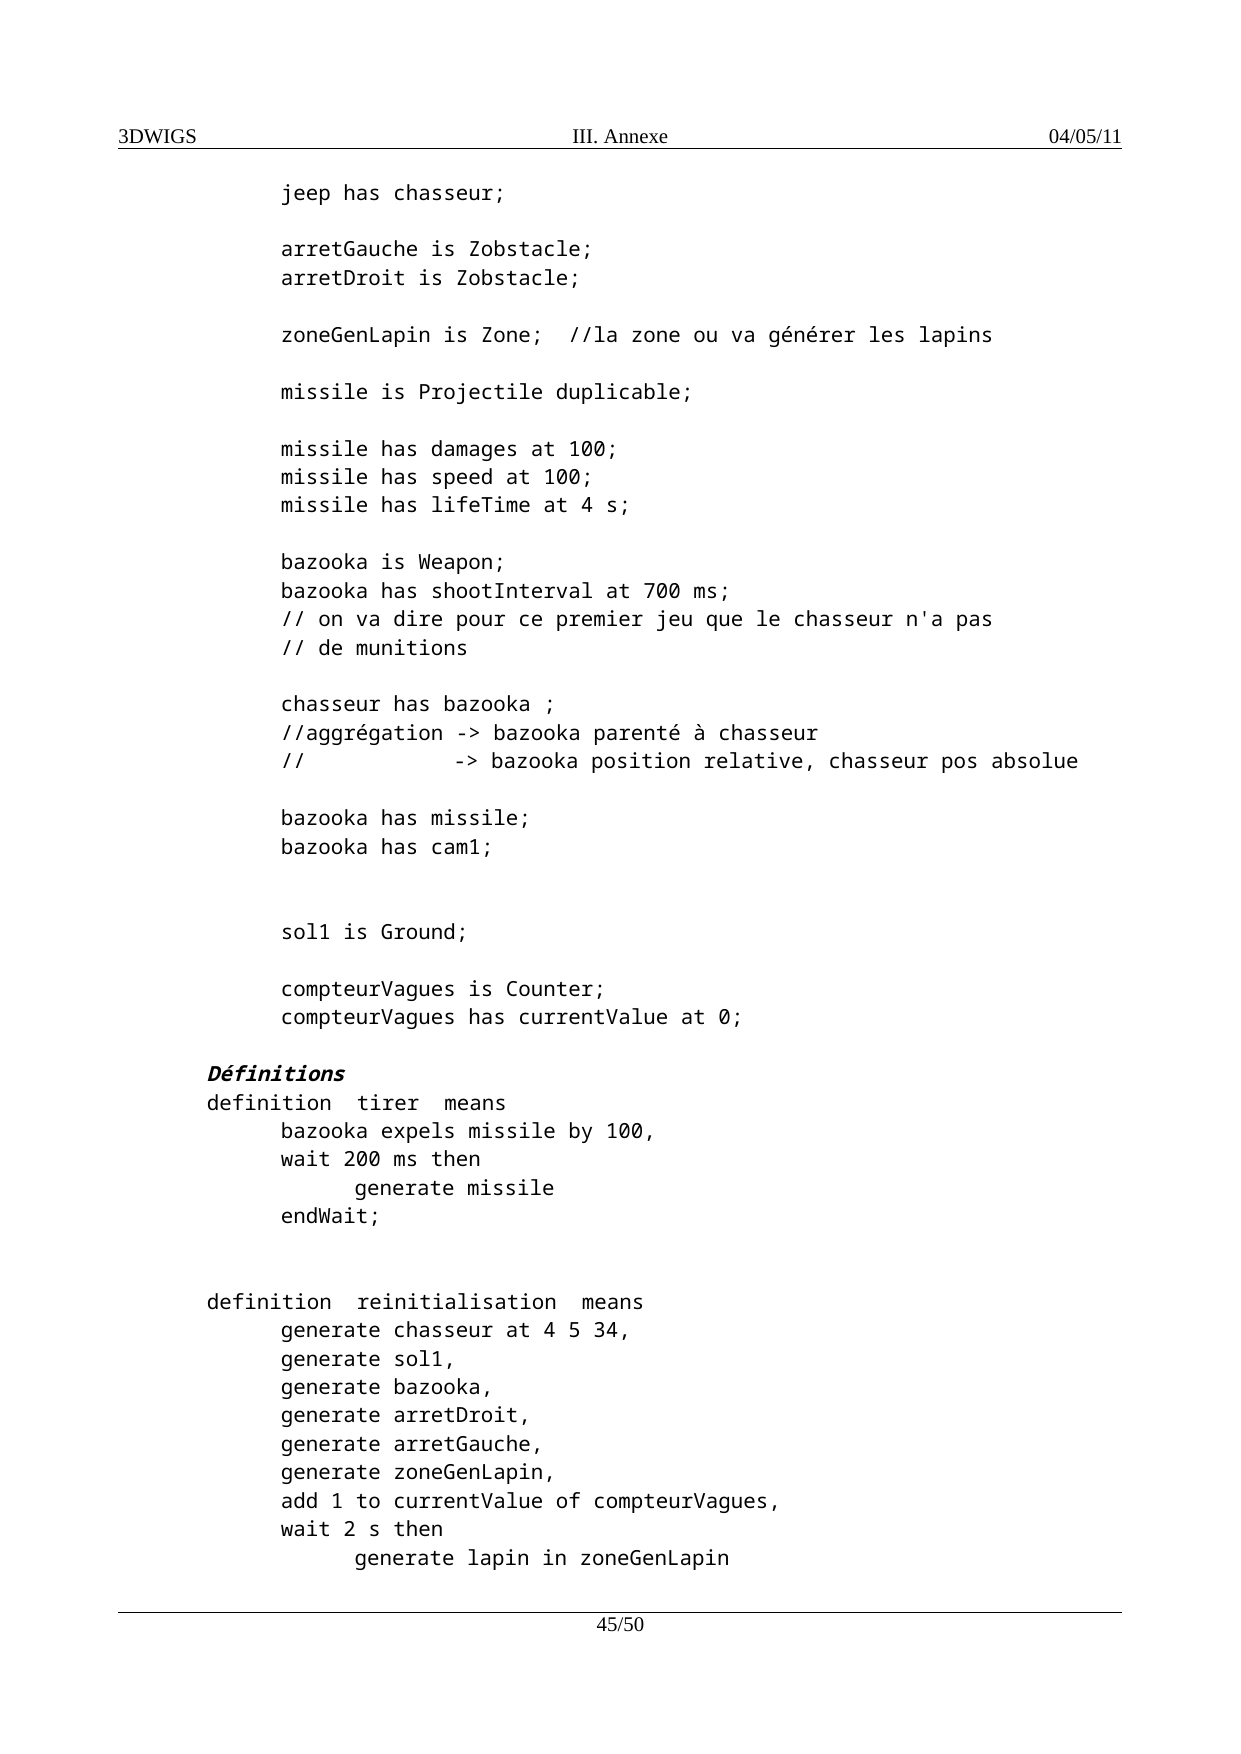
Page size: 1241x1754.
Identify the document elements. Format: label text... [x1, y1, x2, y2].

text // -> bazooka position relative, chasseur pos absolue [207, 746, 1122, 775]
text //aggrégation -> bazooka parenté à chasseur [207, 718, 1122, 746]
text // de munitions chasseur has bazooka ; [207, 633, 1122, 718]
text jeep has chasseur; arretGauche is Zobstacle; arretDroit is Zobstacle; zoneGenLapin is Zone; //la zone ou va générer les lapins missile is Projectile duplicable; [207, 178, 1122, 405]
text missile has damages at 100; missile has speed at 100; missile has lifeTime at 4 s; bazooka is Weapon; bazooka has shootInterval at 700 ms; // on va dire pour ce premier jeu que le chasseur n'a pas [207, 405, 1122, 633]
text bazooka has missile; bazooka has cam1; sol1 is Ground; compteurVagues is Counter; compteurVagues has currentValue at 0; Définitions definition tirer means bazooka expels missile by 100, wait 200 ms then generate missile endWait; definition reinitialisation means generate chasseur at 4 5 34, generate sol1, generate bazooka, generate arretDroit, generate arretGauche, generate zoneGenLapin, add 1 to currentValue of compteurVagues, wait 2 s then generate lapin in zoneGenLapin [207, 775, 1122, 1571]
